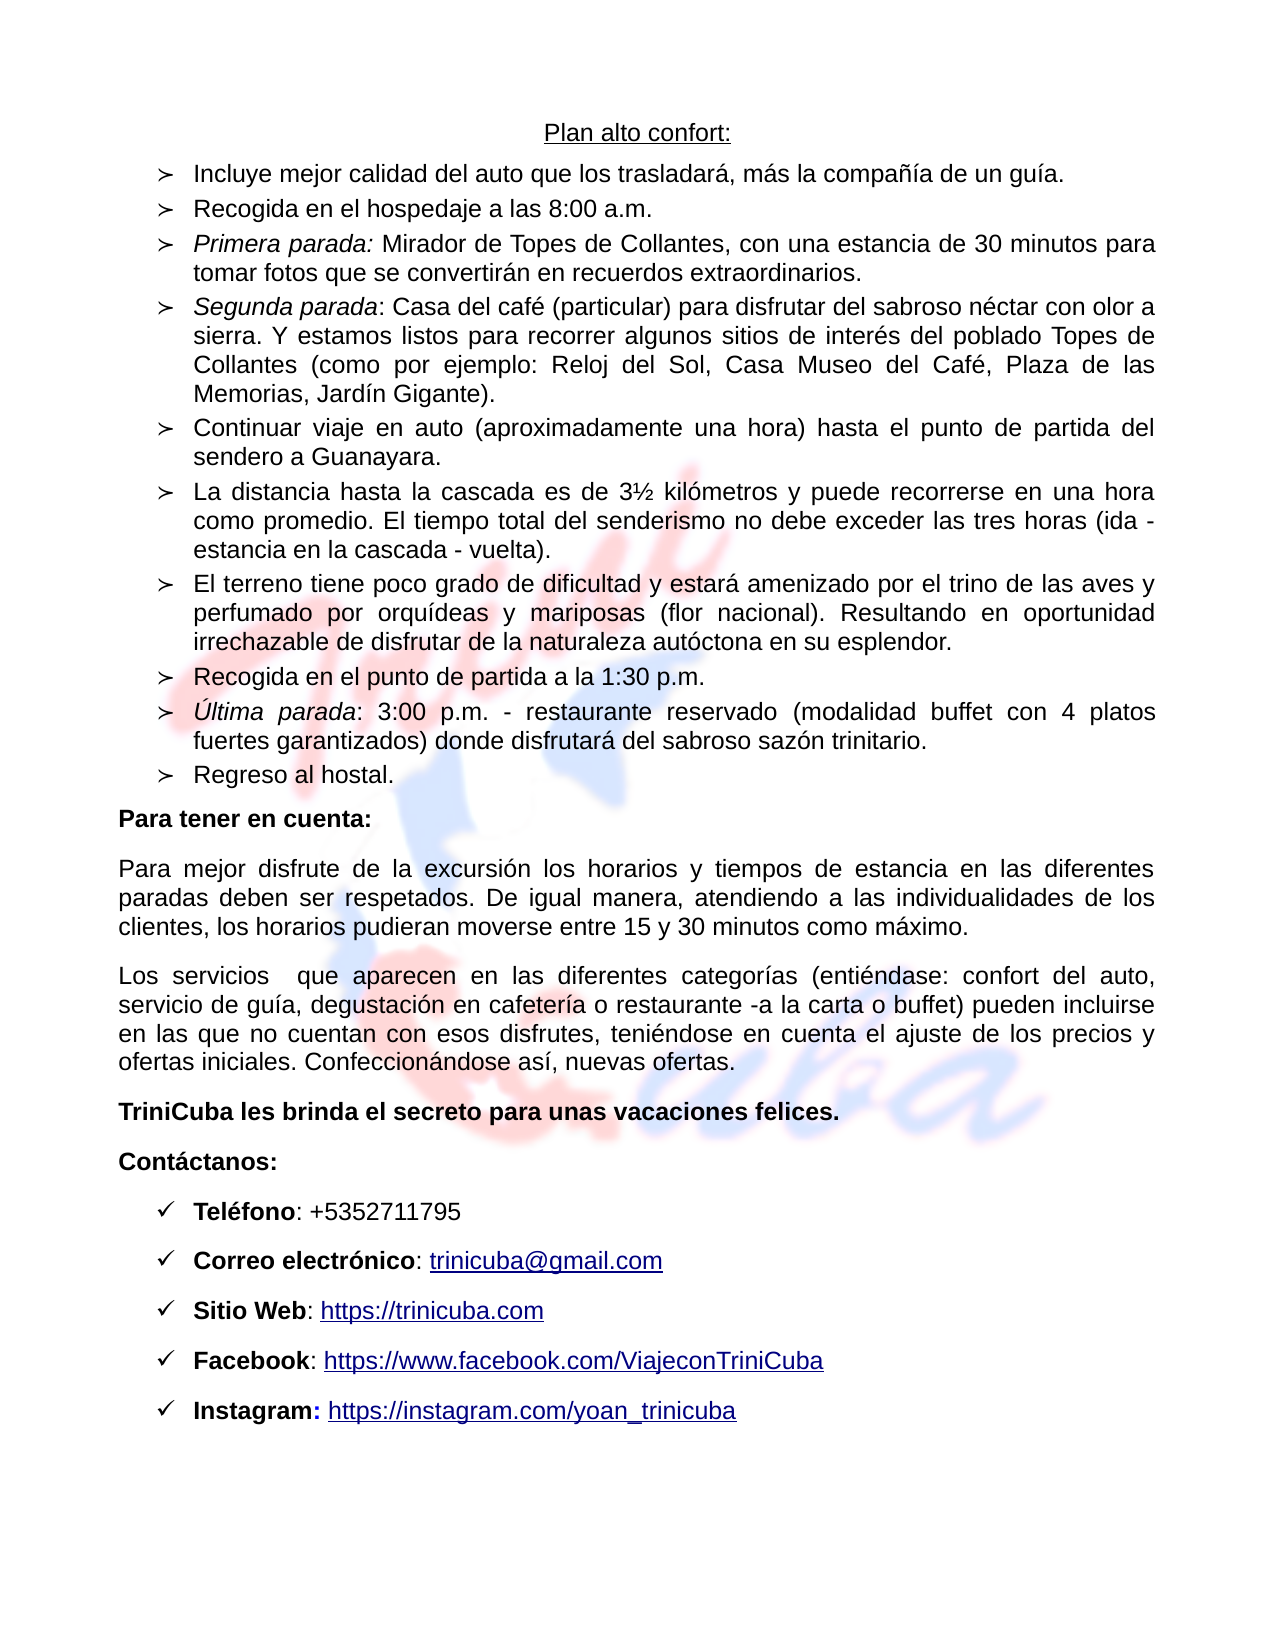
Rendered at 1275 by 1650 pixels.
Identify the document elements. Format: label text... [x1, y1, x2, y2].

list Segunda parada: Casa del café (particular) para disfrutar del sabroso néctar con olor a sierra. Y estamos listos para recorrer algunos sitios de interés del poblado Topes de Collantes (como por ejemplo: Reloj del Sol, Casa Museo del Café, Plaza de las Memorias, Jardín Gigante). [156, 292, 1157, 407]
list Primera parada: Mirador de Topes de Collantes, con una estancia de 30 minutos para tomar fotos que se convertirán en recuerdos extraordinarios. [156, 229, 1157, 286]
list Sitio Web: https://trinicuba.com [156, 1296, 1157, 1325]
list Instagram: https://instagram.com/yoan_trinicuba [156, 1396, 1157, 1424]
list Correo electrónico: trinicuba@gmail.com [156, 1246, 1157, 1275]
list Incluye mejor calidad del auto que los trasladará, más la compañía de un guía. [156, 159, 1157, 188]
list Continuar viaje en auto (aproximadamente una hora) hasta el punto de partida del sendero a Guanayara. [156, 413, 1157, 471]
text Contáctanos: [1148, 1147, 1157, 1176]
list Recogida en el hospedaje a las 8:00 a.m. [156, 194, 1157, 223]
list Facebook: https://www.facebook.com/ViajeconTriniCuba [156, 1346, 1157, 1375]
list Teléfono: +5352711795 [156, 1196, 1157, 1225]
text Contáctanos: [118, 1147, 127, 1176]
text Plan alto confort: [118, 118, 1157, 147]
